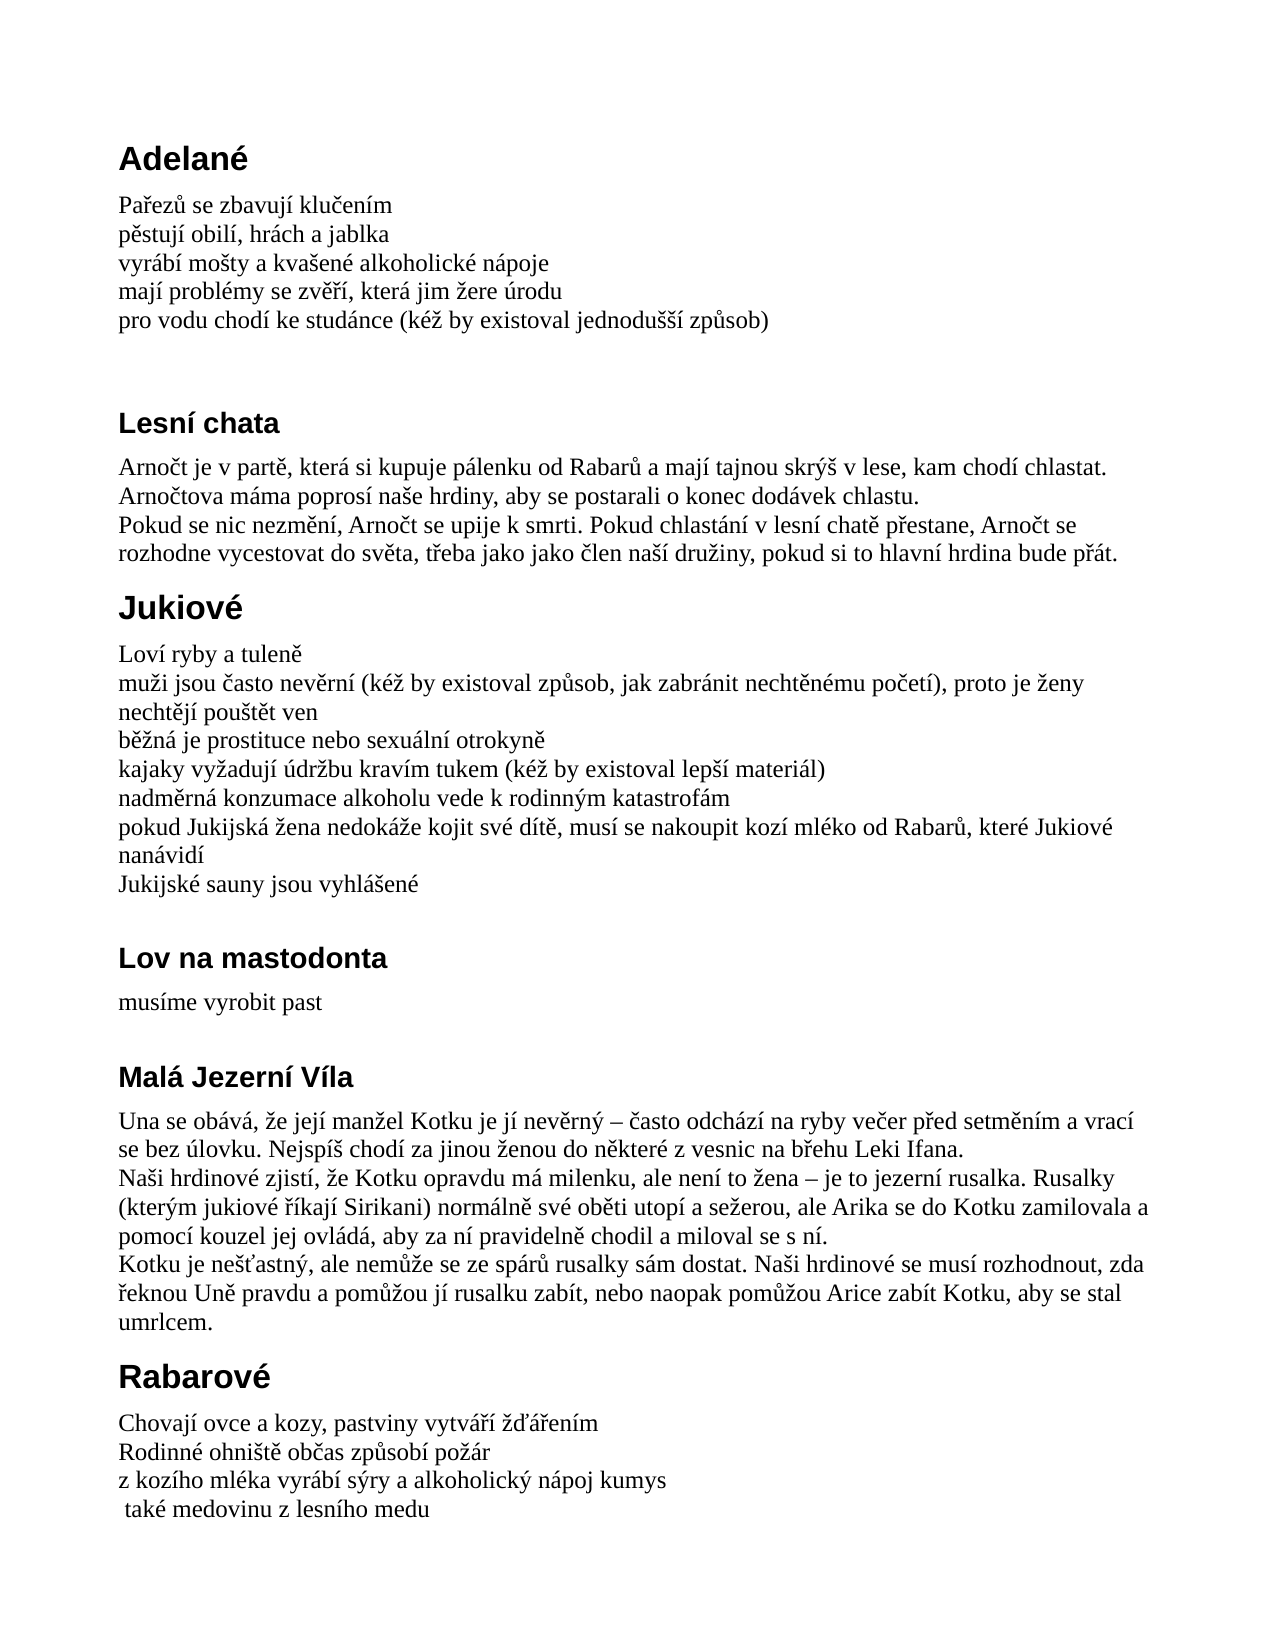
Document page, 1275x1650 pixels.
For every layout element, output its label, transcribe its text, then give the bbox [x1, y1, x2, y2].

subtitle Lesní chata [118, 406, 1157, 440]
text musíme vyrobit past [118, 987, 1157, 1016]
text nadměrná konzumace alkoholu vede k rodinným katastrofám [118, 783, 1157, 812]
text pokud Jukijská žena nedokáže kojit své dítě, musí se nakoupit kozí mléko od Rabarů, které Jukiové nanávidí [118, 812, 1157, 869]
subtitle Jukiové [118, 588, 1157, 627]
text Loví ryby a tuleně [118, 639, 1157, 668]
text Rodinné ohniště občas způsobí požár [118, 1437, 1157, 1465]
text Arnočt je v partě, která si kupuje pálenku od Rabarů a mají tajnou skrýš v lese, kam chodí chlastat. Arnočtova máma poprosí naše hrdiny, aby se postarali o konec dodávek chlastu. [118, 452, 1157, 510]
text Jukijské sauny jsou vyhlášené [118, 869, 1157, 898]
text běžná je prostituce nebo sexuální otrokyně [118, 725, 1157, 754]
subtitle Malá Jezerní Víla [118, 1059, 1157, 1093]
text také medovinu z lesního medu [118, 1494, 1157, 1523]
subtitle Adelané [118, 139, 1157, 178]
text vyrábí mošty a kvašené alkoholické nápoje [118, 248, 1157, 276]
text mají problémy se zvěří, která jim žere úrodu [118, 276, 1157, 305]
text Chovají ovce a kozy, pastviny vytváří žďářením [118, 1408, 1157, 1437]
text z kozího mléka vyrábí sýry a alkoholický nápoj kumys [118, 1465, 1157, 1494]
subtitle Rabarové [118, 1357, 1157, 1395]
text Una se obává, že její manžel Kotku je jí nevěrný – často odchází na ryby večer před setměním a vrací se bez úlovku. Nejspíš chodí za jinou ženou do některé z vesnic na břehu Leki Ifana. [118, 1106, 1157, 1163]
text Kotku je nešťastný, ale nemůže se ze spárů rusalky sám dostat. Naši hrdinové se musí rozhodnout, zda řeknou Uně pravdu a pomůžou jí rusalku zabít, nebo naopak pomůžou Arice zabít Kotku, aby se stal umrlcem. [118, 1249, 1157, 1336]
text Pokud se nic nezmění, Arnočt se upije k smrti. Pokud chlastání v lesní chatě přestane, Arnočt se rozhodne vycestovat do světa, třeba jako jako člen naší družiny, pokud si to hlavní hrdina bude přát. [118, 510, 1157, 567]
text muži jsou často nevěrní (kéž by existoval způsob, jak zabránit nechtěnému početí), proto je ženy nechtějí pouštět ven [118, 668, 1157, 725]
subtitle Lov na mastodonta [118, 941, 1157, 975]
text pěstují obilí, hrách a jablka [118, 219, 1157, 248]
text Pařezů se zbavují klučením [118, 190, 1157, 219]
text Naši hrdinové zjistí, že Kotku opravdu má milenku, ale není to žena – je to jezerní rusalka. Rusalky (kterým jukiové říkají Sirikani) normálně své oběti utopí a sežerou, ale Arika se do Kotku zamilovala a pomocí kouzel jej ovládá, aby za ní pravidelně chodil a miloval se s ní. [118, 1163, 1157, 1249]
text kajaky vyžadují údržbu kravím tukem (kéž by existoval lepší materiál) [118, 754, 1157, 783]
text pro vodu chodí ke studánce (kéž by existoval jednodušší způsob) [118, 305, 1157, 334]
